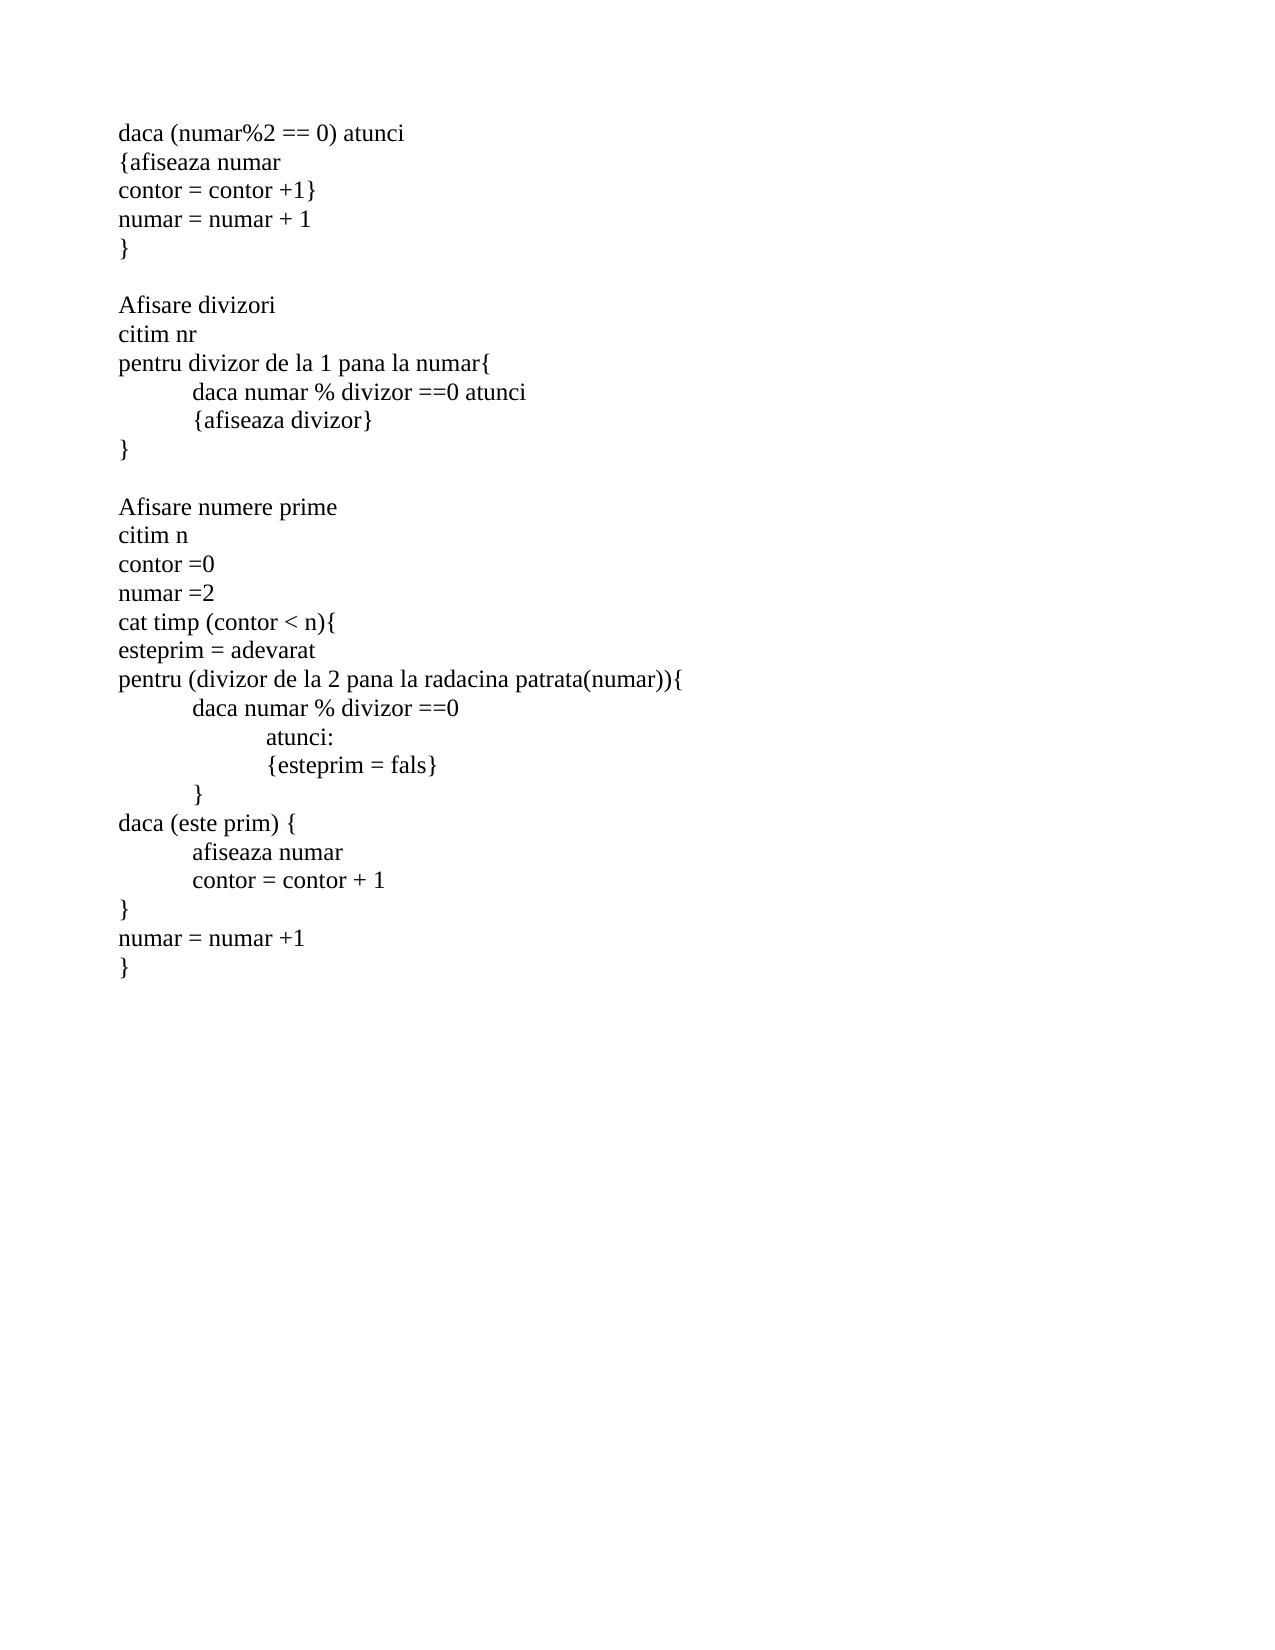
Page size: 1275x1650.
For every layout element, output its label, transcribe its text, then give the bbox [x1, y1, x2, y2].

text numar = numar +1 [118, 923, 1157, 952]
text esteprim = adevarat [118, 636, 1157, 664]
text contor = contor +1} [118, 176, 1157, 204]
text citim n [118, 521, 1157, 549]
text cat timp (contor < n){ [118, 607, 1157, 636]
text afiseaza numar [118, 837, 1157, 866]
text contor = contor + 1 [118, 866, 1157, 894]
text } [118, 952, 1157, 981]
text contor =0 [118, 549, 1157, 578]
text {afiseaza divizor} [118, 406, 1157, 434]
text {afiseaza numar [118, 147, 1157, 176]
text pentru divizor de la 1 pana la numar{ [118, 348, 1157, 377]
text } [118, 779, 1157, 808]
text numar = numar + 1 [118, 204, 1157, 233]
text daca (este prim) { [118, 808, 1157, 837]
text {esteprim = fals} [118, 751, 1157, 779]
text } [118, 233, 1157, 262]
text atunci: [118, 722, 1157, 751]
text pentru (divizor de la 2 pana la radacina patrata(numar)){ [118, 664, 1157, 693]
text daca (numar%2 == 0) atunci [118, 118, 1157, 147]
text citim nr [118, 319, 1157, 348]
text } [118, 894, 1157, 923]
text daca numar % divizor ==0 atunci [118, 377, 1157, 406]
text Afisare numere prime [118, 492, 1157, 521]
text daca numar % divizor ==0 [118, 693, 1157, 722]
text numar =2 [118, 578, 1157, 607]
text } [118, 434, 1157, 463]
text Afisare divizori [118, 291, 1157, 319]
